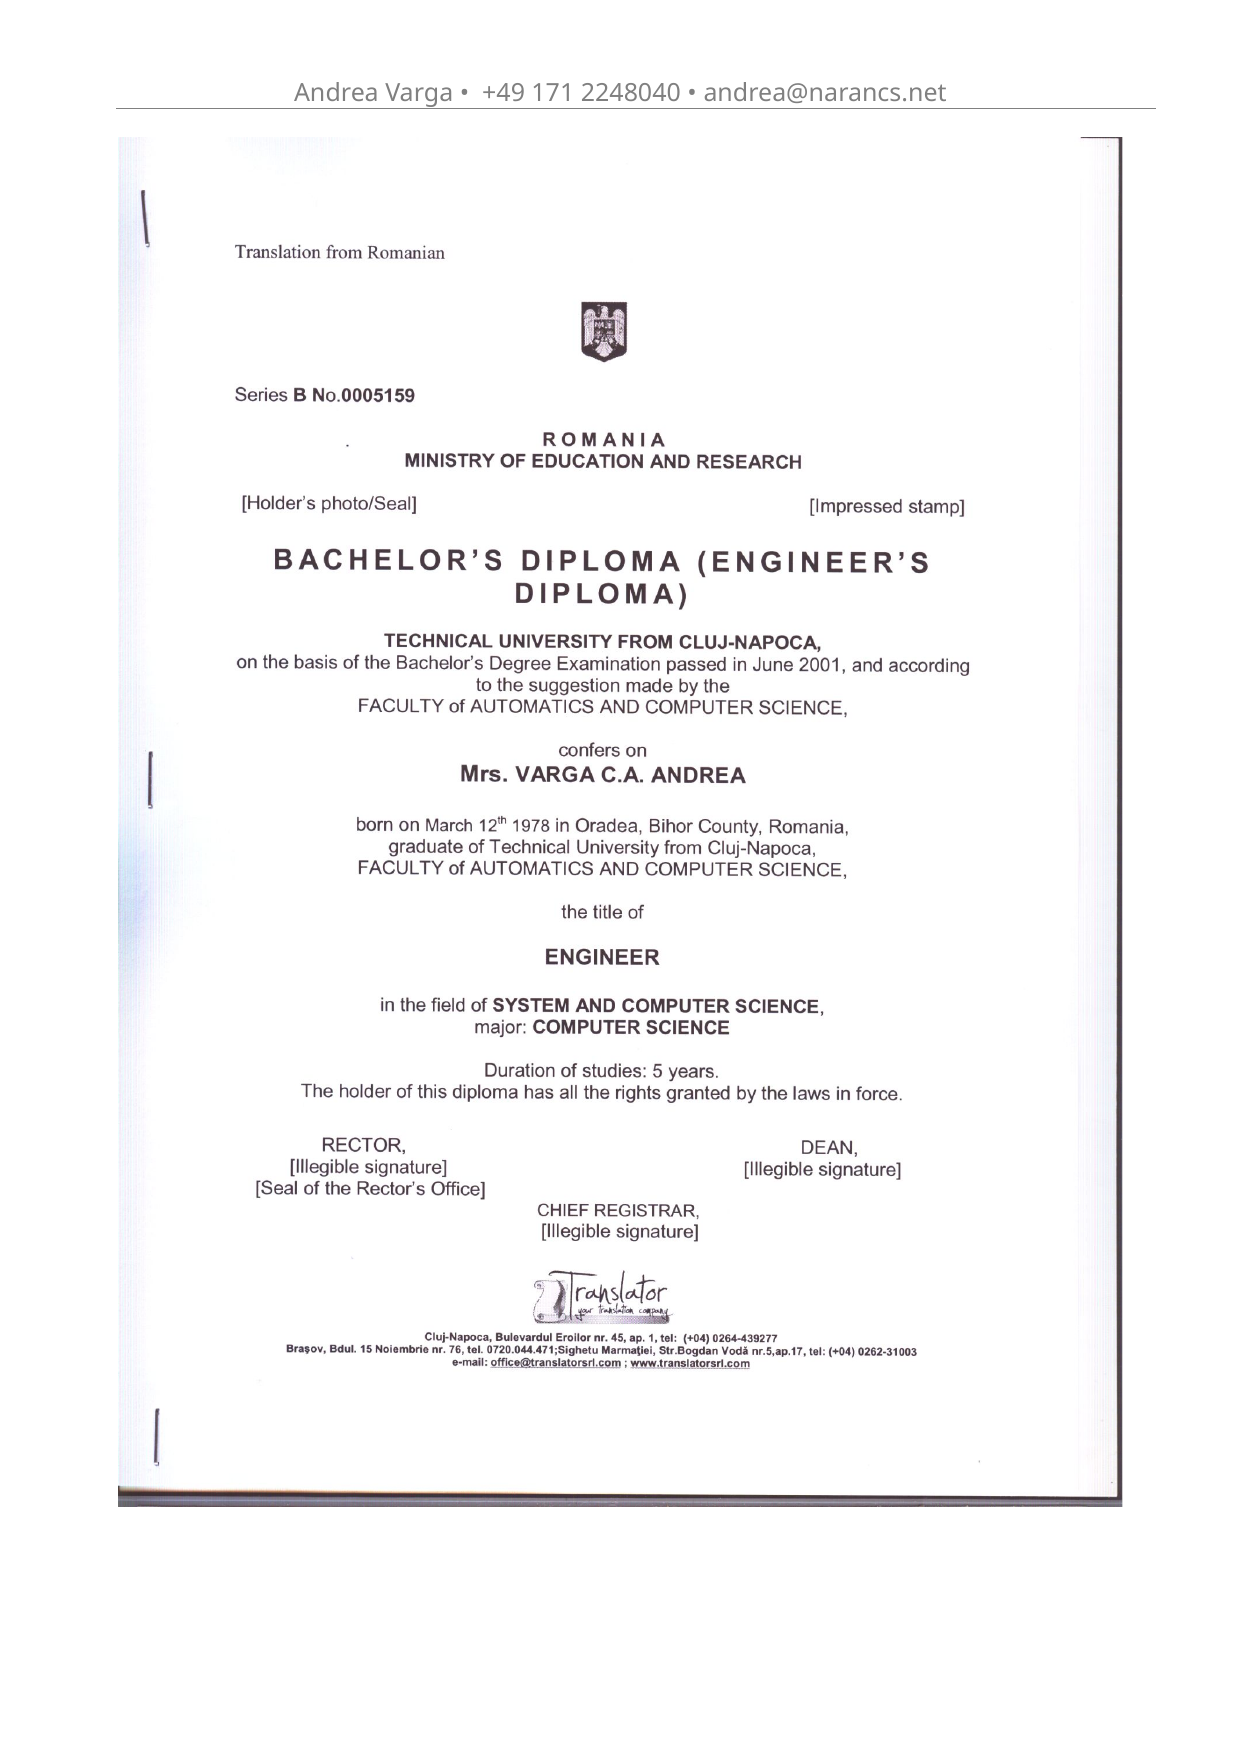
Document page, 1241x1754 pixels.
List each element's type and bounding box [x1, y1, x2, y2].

picture [118, 137, 1123, 1507]
